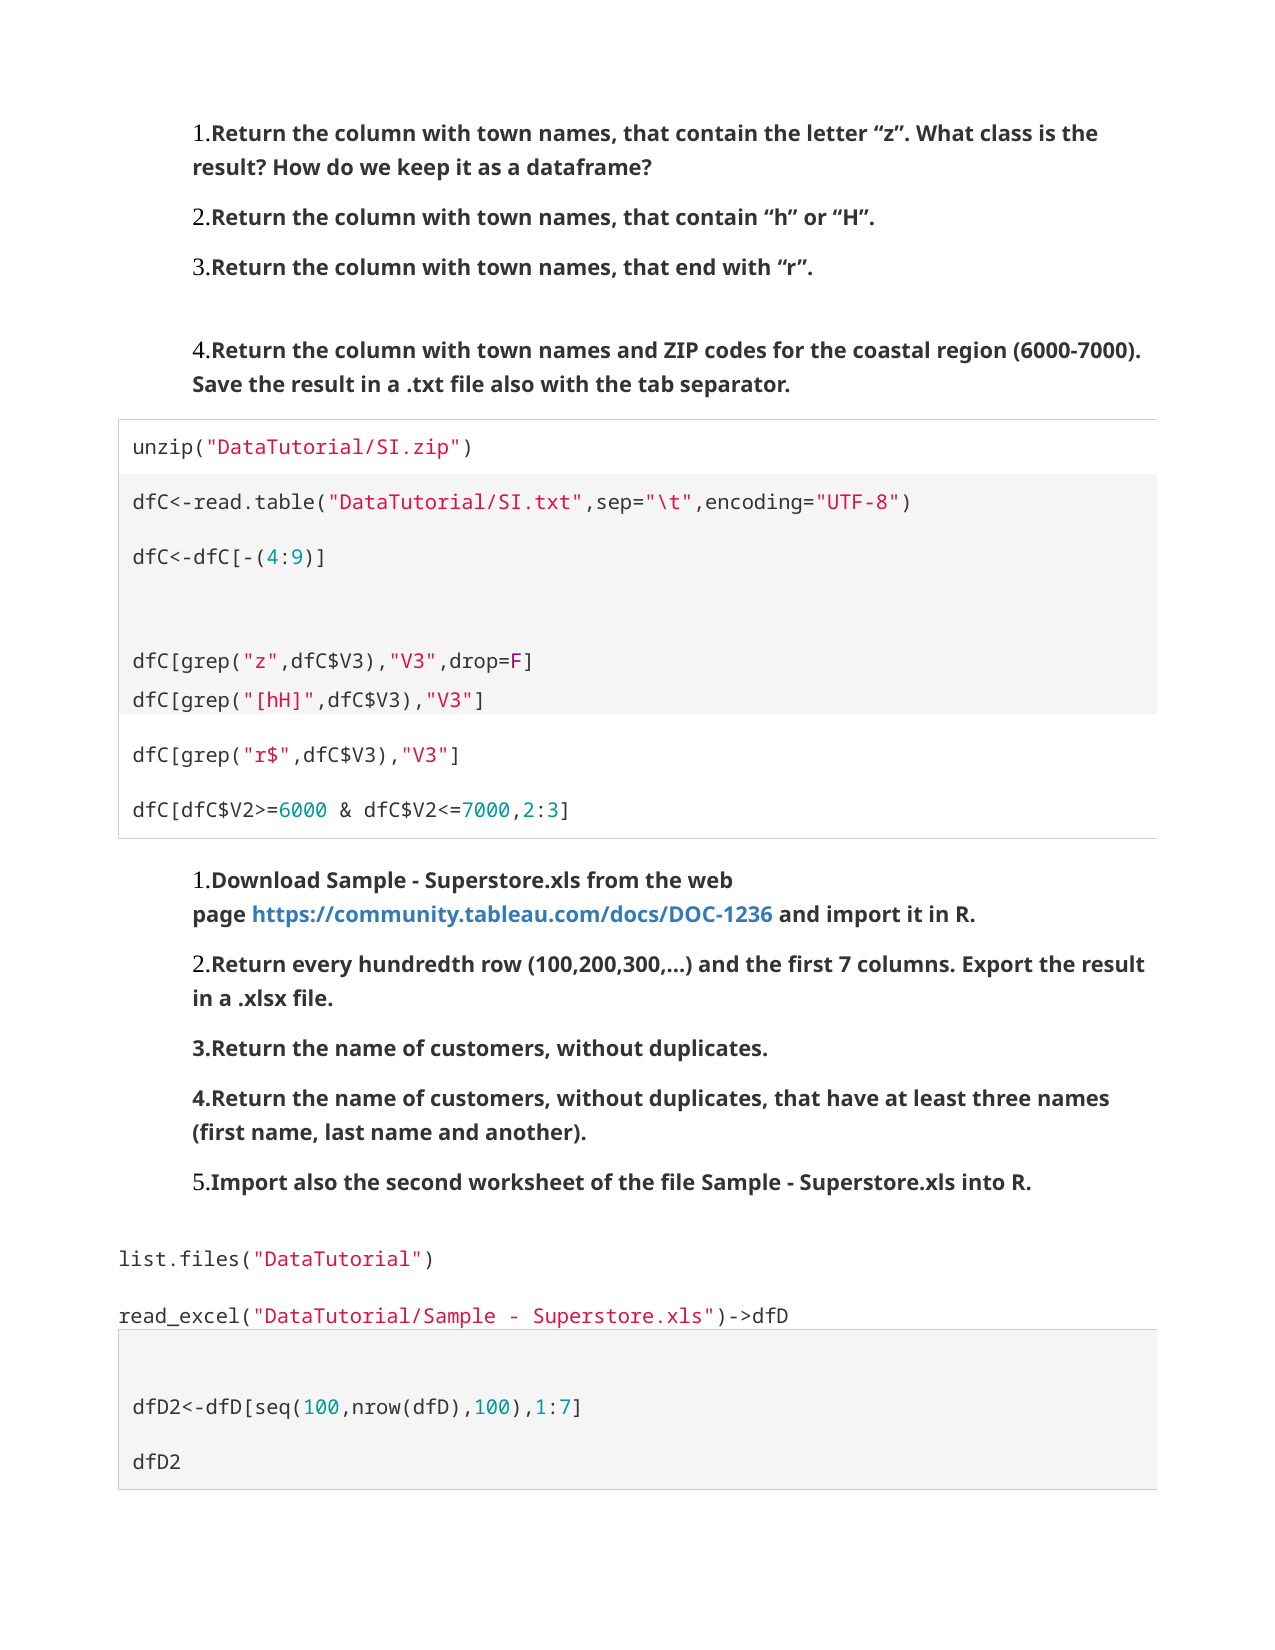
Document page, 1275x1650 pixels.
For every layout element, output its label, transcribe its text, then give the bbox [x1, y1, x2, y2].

text dfD2 [119, 1433, 1157, 1489]
text dfC<-dfC[-(4:9)] [119, 528, 1157, 570]
text dfC<-read.table("DataTutorial/SI.txt",sep="\t",encoding="UTF-8") [119, 474, 1157, 516]
list Return the column with town names and ZIP codes for the coastal region (6000-7000). Save the result in a .txt file also with the tab separator. [0, 302, 1275, 399]
list Download Sample - Superstore.xls from the web page https://community.tableau.com/docs/DOC-1236 and import it in R. [118, 865, 1157, 929]
list Import also the second worksheet of the file Sample - Superstore.xls into R. [118, 1167, 1157, 1196]
text read_excel("DataTutorial/Sample - Superstore.xls")->dfD [118, 1273, 1157, 1329]
text dfC[grep("r$",dfC$V3),"V3"] [119, 727, 1157, 769]
list Return the column with town names, that contain the letter “z”. What class is the result? How do we keep it as a dataframe? [118, 118, 1157, 182]
text dfC[grep("z",dfC$V3),"V3",drop=F] dfC[grep("[hH]",dfC$V3),"V3"] [119, 633, 1157, 714]
list Return the name of customers, without duplicates. [118, 1033, 1157, 1063]
list Return the column with town names, that end with “r”. [118, 252, 1157, 282]
text list.files("DataTutorial") [118, 1245, 1157, 1273]
list Return the name of customers, without duplicates, that have at least three names (first name, last name and another). [118, 1083, 1157, 1147]
list Return every hundredth row (100,200,300,…) and the first 7 columns. Export the result in a .xlsx file. [118, 949, 1157, 1013]
text dfD2<-dfD[seq(100,nrow(dfD),100),1:7] [119, 1378, 1157, 1420]
text dfC[dfC$V2>=6000 & dfC$V2<=7000,2:3] [119, 782, 1157, 838]
list Return the column with town names, that contain “h” or “H”. [118, 202, 1157, 232]
text unzip("DataTutorial/SI.zip") [119, 420, 1157, 461]
